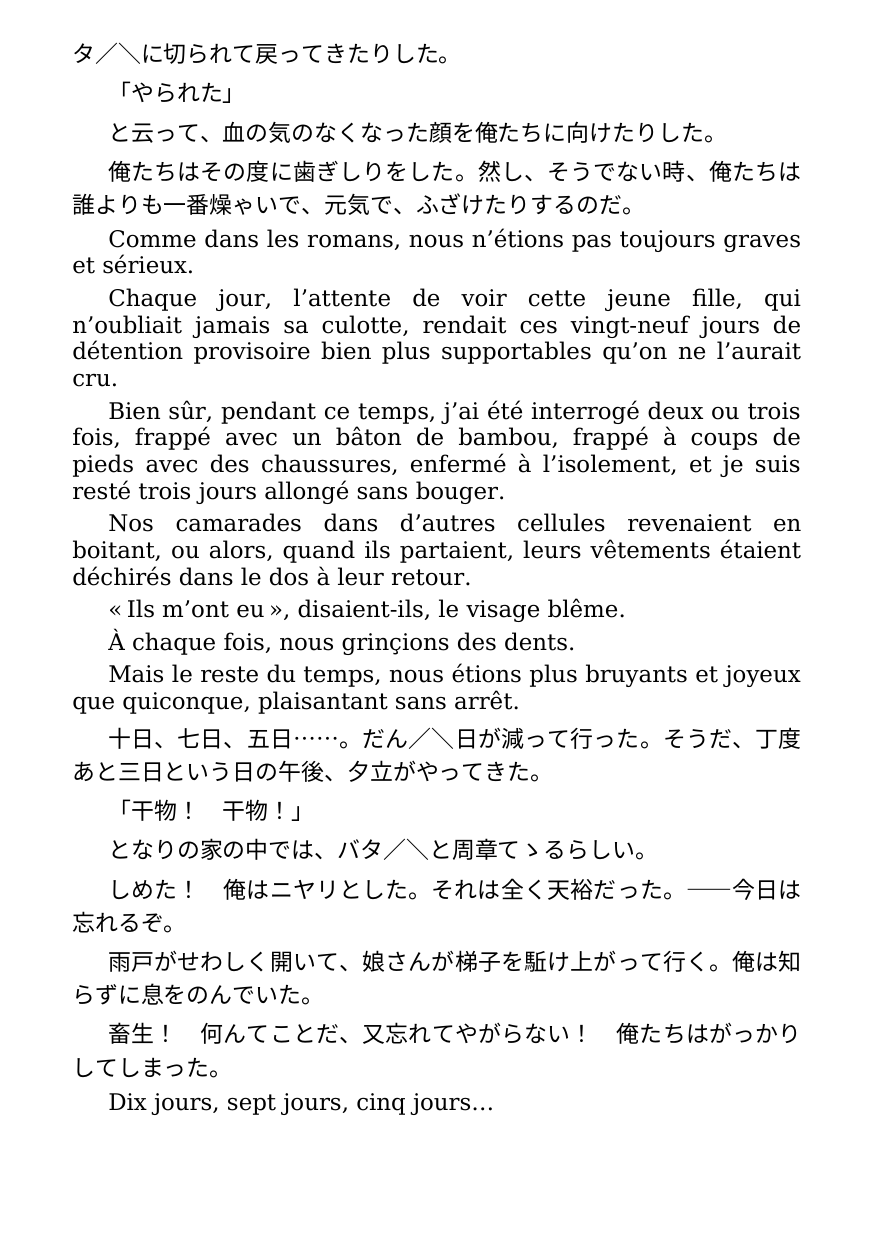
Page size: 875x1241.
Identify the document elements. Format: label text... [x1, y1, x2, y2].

text Mais le reste du temps, nous étions plus bruyants et joyeux que quiconque, plaisantant sans arrêt. [72, 662, 802, 715]
text À chaque fois, nous grinçions des dents. [72, 629, 802, 656]
text しめた！ 俺はニヤリとした。それは全く天裕だった。――今日は忘れるぞ。 [72, 872, 802, 938]
text Dix jours, sept jours, cinq jours… [72, 1089, 802, 1115]
text と云って、血の気のなくなった顔を俺たちに向けたりした。 [72, 114, 802, 148]
text 十日、七日、五日……。だん／＼日が減って行った。そうだ、丁度あと三日という日の午後、夕立がやってきた。 [72, 721, 802, 787]
text Comme dans les romans, nous n’étions pas toujours graves et sérieux. [72, 226, 802, 279]
text Nos camarades dans d’autres cellules revenaient en boitant, ou alors, quand ils partaient, leurs vêtements étaient déchirés dans le dos à leur retour. [72, 510, 802, 590]
text 雨戸がせわしく開いて、娘さんが梯子を駈け上がって行く。俺は知らずに息をのんでいた。 [72, 944, 802, 1010]
text 「干物！ 干物！」 [72, 793, 802, 826]
text Chaque jour, l’attente de voir cette jeune fille, qui n’oubliait jamais sa culotte, rendait ces vingt-neuf jours de détention provisoire bien plus supportables qu’on ne l’aurait cru. [72, 285, 802, 392]
text となりの家の中では、バタ／＼と周章てゝるらしい。 [72, 832, 802, 866]
text 俺たちはその度に歯ぎしりをした。然し、そうでない時、俺たちは誰よりも一番燥ゃいで、元気で、ふざけたりするのだ。 [72, 153, 802, 220]
text 畜生！ 何んてことだ、又忘れてやがらない！ 俺たちはがっかりしてしまった。 [72, 1016, 802, 1083]
text « Ils m’ont eu », disaient-ils, le visage blême. [72, 596, 802, 623]
text タ／＼に切られて戻ってきたりした。 [72, 36, 802, 69]
text Bien sûr, pendant ce temps, j’ai été interrogé deux ou trois fois, frappé avec un bâton de bambou, frappé à coups de pieds avec des chaussures, enfermé à l’isolement, et je suis resté trois jours allongé sans bouger. [72, 398, 802, 504]
text 「やられた」 [72, 75, 802, 108]
